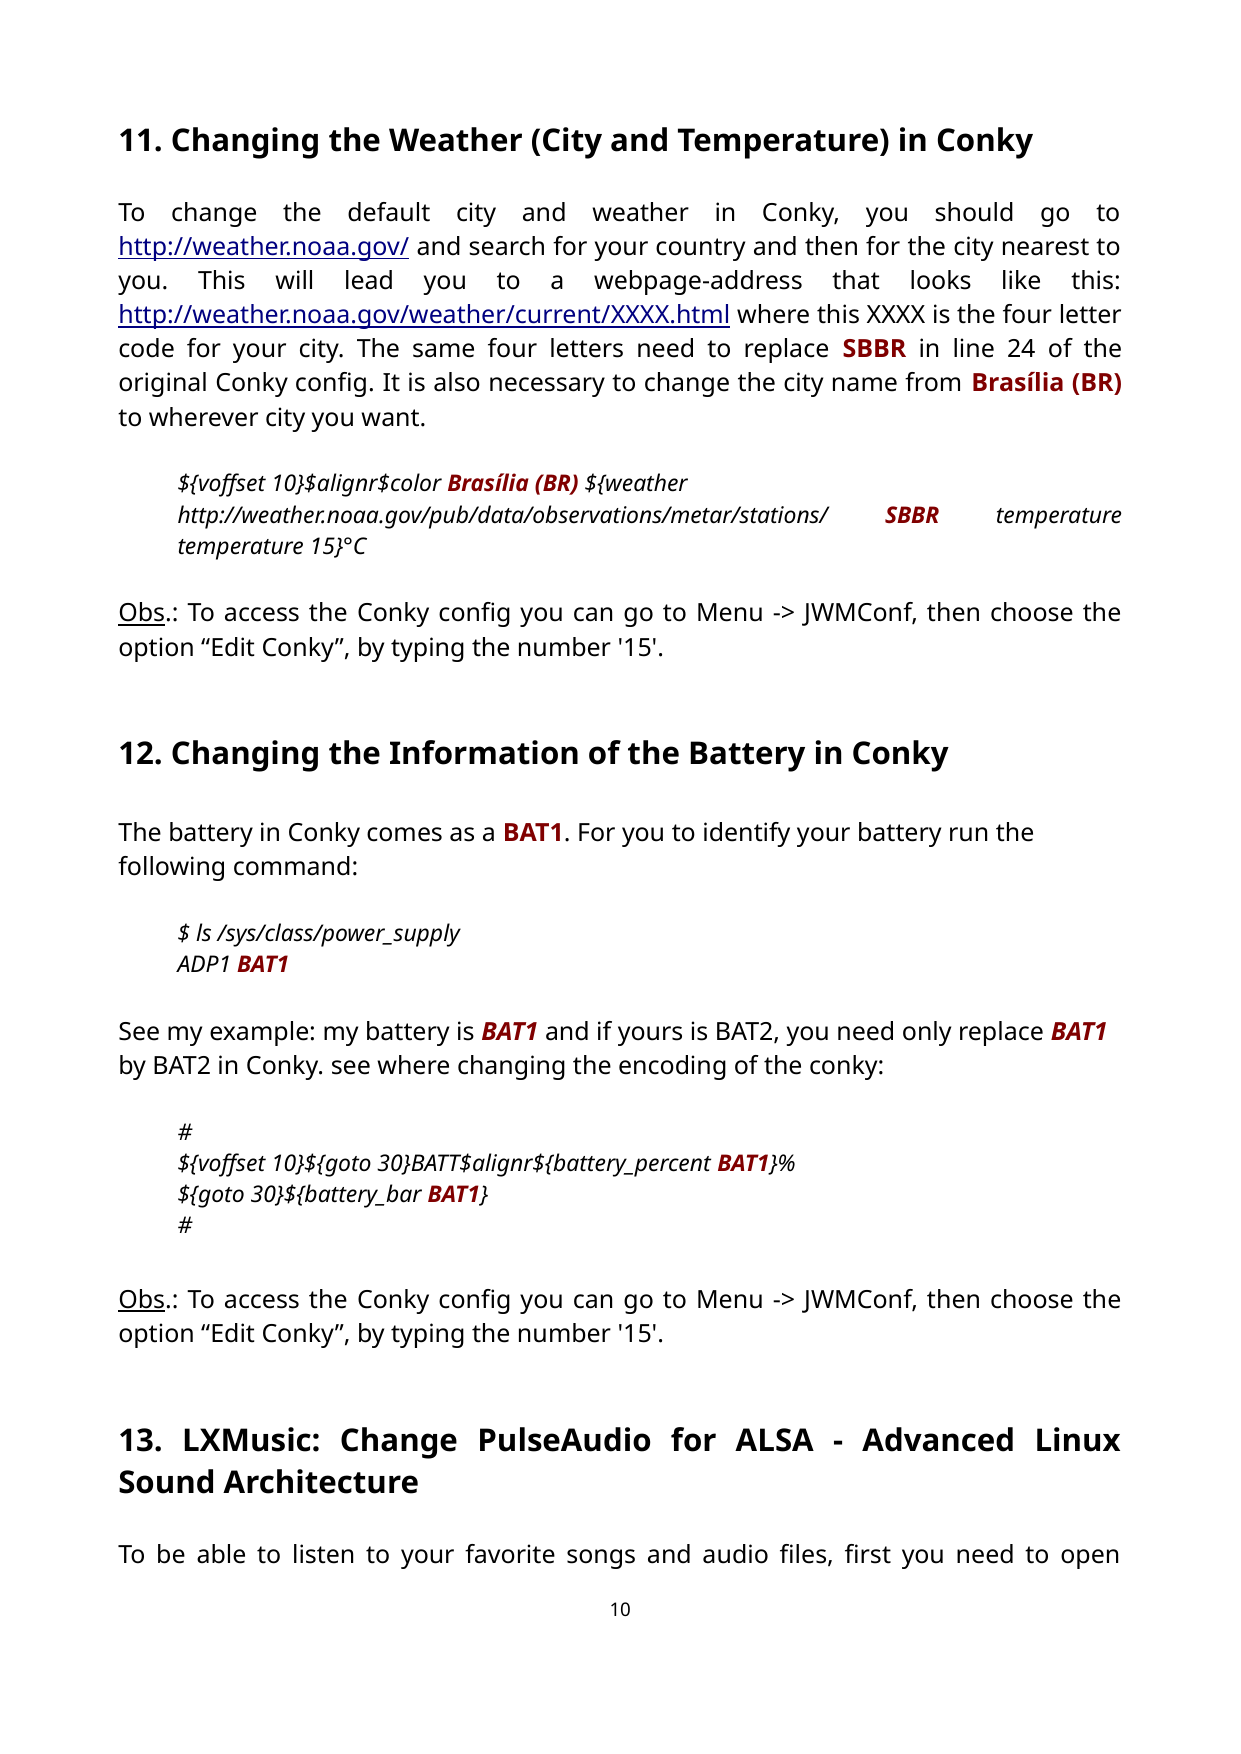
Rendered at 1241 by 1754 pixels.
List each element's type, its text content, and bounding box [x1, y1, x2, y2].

text # [177, 1116, 1122, 1147]
text To be able to listen to your favorite songs and audio files, first you need to open [118, 1537, 1122, 1571]
subtitle 11. Changing the Weather (City and Temperature) in Conky [118, 118, 1122, 161]
text ${goto 30}${battery_bar BAT1} [177, 1178, 1122, 1209]
text http://weather.noaa.gov/pub/data/observations/metar/stations/ SBBR temperature temperature 15}°C [177, 498, 1122, 561]
text ${voffset 10}${goto 30}BATT$alignr${battery_percent BAT1}% [177, 1147, 1122, 1178]
text The battery in Conky comes as a BAT1. For you to identify your battery run the following command: [118, 815, 1122, 883]
text # [177, 1209, 1122, 1241]
text To change the default city and weather in Conky, you should go to http://weather.noaa.gov/ and search for your country and then for the city nearest to you. This will lead you to a webpage-address that looks like this: http://weather.noaa.gov/weather/current/XXXX.html where this XXXX is the four letter code for your city. The same four letters need to replace SBBR in line 24 of the original Conky config. It is also necessary to change the city name from Brasília (BR) to wherever city you want. [118, 195, 1122, 433]
subtitle 12. Changing the Information of the Battery in Conky [118, 731, 1122, 774]
text ADP1 BAT1 [177, 948, 1122, 979]
text ${voffset 10}$alignr$color Brasília (BR) ${weather [177, 467, 1122, 498]
text $ ls /sys/class/power_supply [177, 917, 1122, 948]
text See my example: my battery is BAT1 and if yours is BAT2, you need only replace BAT1 by BAT2 in Conky. see where changing the encoding of the conky: [118, 979, 1122, 1082]
text Obs.: To access the Conky config you can go to Menu -> JWMConf, then choose the option “Edit Conky”, by typing the number '15'. [118, 595, 1122, 663]
text Obs.: To access the Conky config you can go to Menu -> JWMConf, then choose the option “Edit Conky”, by typing the number '15'. [118, 1282, 1122, 1350]
text 13. LXMusic: Change PulseAudio for ALSA - Advanced Linux Sound Architecture [118, 1418, 1122, 1503]
